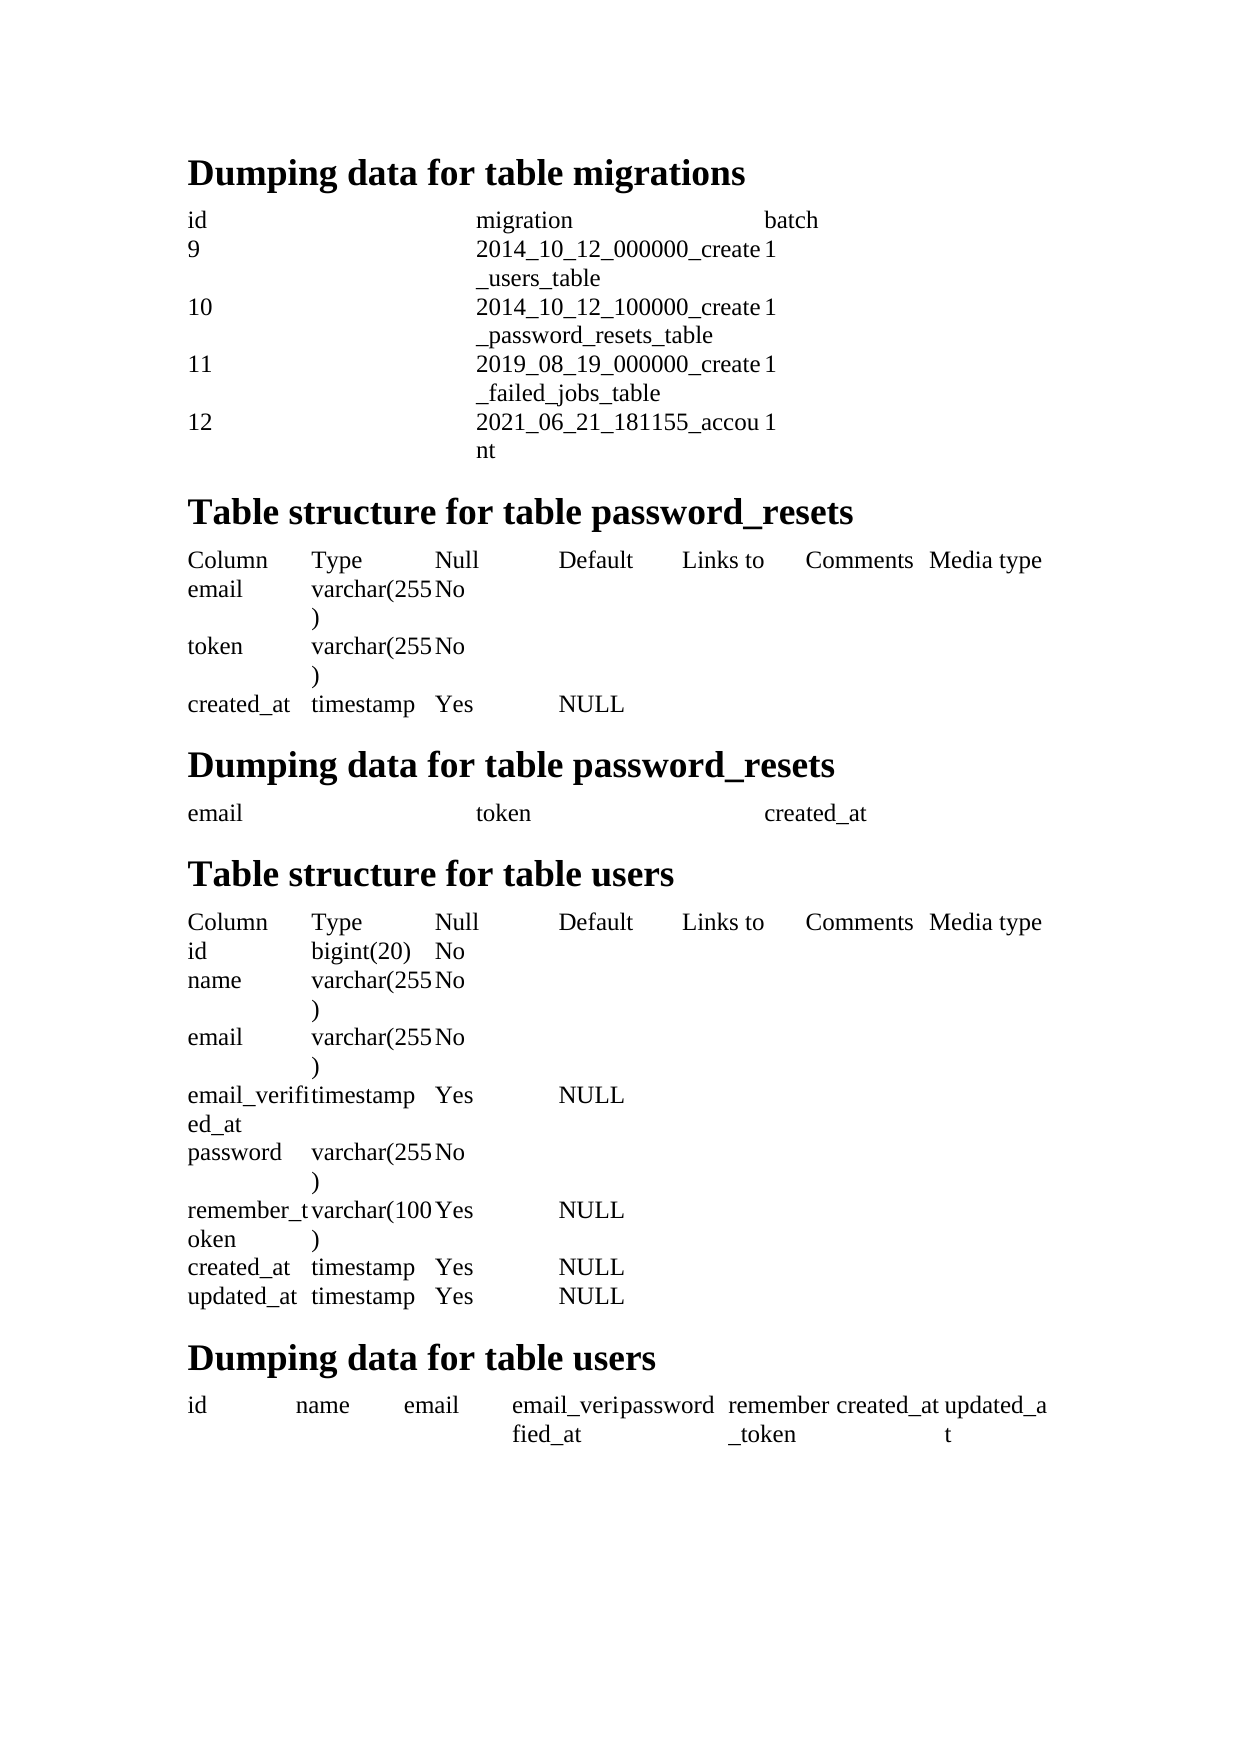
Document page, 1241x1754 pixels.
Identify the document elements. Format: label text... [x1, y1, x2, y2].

table_header Links to [682, 545, 805, 574]
table_cell NULL [558, 1253, 682, 1281]
table_header Column [188, 908, 311, 936]
table_cell varchar(100) [311, 1195, 434, 1252]
table_cell No [435, 965, 558, 1022]
table_cell [805, 689, 929, 717]
table_header remember_token [728, 1391, 836, 1448]
table_cell Yes [435, 1253, 558, 1281]
table_cell [558, 574, 682, 631]
table_header password [620, 1391, 728, 1448]
subtitle Dumping data for table migrations [187, 150, 1053, 193]
table_cell password [188, 1138, 311, 1195]
table_cell varchar(255) [311, 1138, 434, 1195]
table_cell [558, 965, 682, 1022]
table_cell varchar(255) [311, 1023, 434, 1080]
table_cell [682, 1195, 805, 1252]
table_cell Yes [435, 1281, 558, 1310]
table_cell [682, 1138, 805, 1195]
table_header Column [188, 545, 311, 574]
table_cell [805, 631, 929, 689]
table_cell varchar(255) [311, 965, 434, 1022]
table_cell [558, 1023, 682, 1080]
table_header Links to [682, 908, 805, 936]
table_cell [805, 965, 929, 1022]
table_cell [558, 631, 682, 689]
table_cell 1 [764, 292, 1053, 349]
table_cell NULL [558, 1195, 682, 1252]
table_cell [682, 1281, 805, 1310]
table_header Null [435, 908, 558, 936]
table_cell 10 [188, 292, 476, 349]
table_cell 1 [764, 234, 1053, 292]
table_header updated_at [944, 1391, 1053, 1448]
table_cell [682, 689, 805, 717]
table_cell [805, 1080, 929, 1137]
subtitle Table structure for table users [187, 852, 1053, 895]
table_cell NULL [558, 1281, 682, 1310]
table_header token [476, 798, 764, 827]
table_cell NULL [558, 689, 682, 717]
table_header Media type [929, 545, 1053, 574]
table_cell No [435, 1138, 558, 1195]
table_cell remember_token [188, 1195, 311, 1252]
table_header Comments [805, 908, 929, 936]
table_cell [805, 1195, 929, 1252]
table_header email [404, 1391, 512, 1448]
table_header Comments [805, 545, 929, 574]
table_cell email [188, 1023, 311, 1080]
subtitle Table structure for table password_resets [187, 489, 1053, 532]
table_cell created_at [188, 689, 311, 717]
table_cell created_at [188, 1253, 311, 1281]
table_cell [805, 1253, 929, 1281]
table_header created_at [836, 1391, 944, 1448]
table_cell 1 [764, 407, 1053, 464]
table_cell [682, 1253, 805, 1281]
table_header Media type [929, 908, 1053, 936]
table_cell Yes [435, 1195, 558, 1252]
table_cell 11 [188, 349, 476, 407]
table_cell 2014_10_12_000000_create_users_table [476, 234, 764, 292]
table_cell bigint(20) [311, 936, 434, 965]
table_cell 1 [764, 349, 1053, 407]
table_cell 2019_08_19_000000_create_failed_jobs_table [476, 349, 764, 407]
subtitle Dumping data for table password_resets [187, 742, 1053, 786]
table_cell email [188, 574, 311, 631]
table_cell [558, 936, 682, 965]
table_cell [805, 1023, 929, 1080]
table_cell NULL [558, 1080, 682, 1137]
table_header name [296, 1391, 404, 1448]
table_cell 12 [188, 407, 476, 464]
table_header created_at [764, 798, 1053, 827]
table_cell No [435, 1023, 558, 1080]
table_header email [188, 798, 476, 827]
table_header migration [476, 206, 764, 234]
table_cell timestamp [311, 689, 434, 717]
table_cell [805, 574, 929, 631]
table_cell Yes [435, 1080, 558, 1137]
table_cell token [188, 631, 311, 689]
table_cell updated_at [188, 1281, 311, 1310]
table_cell [682, 631, 805, 689]
table_cell [682, 1080, 805, 1137]
table_cell No [435, 631, 558, 689]
table_cell [805, 936, 929, 965]
table_cell Yes [435, 689, 558, 717]
table_cell [805, 1138, 929, 1195]
table_cell timestamp [311, 1281, 434, 1310]
table_cell [682, 574, 805, 631]
table_cell No [435, 574, 558, 631]
table_header Default [558, 545, 682, 574]
table_cell [682, 936, 805, 965]
table_cell [682, 965, 805, 1022]
table_header email_verified_at [512, 1391, 620, 1448]
table_cell name [188, 965, 311, 1022]
table_cell varchar(255) [311, 631, 434, 689]
table_header id [188, 206, 476, 234]
table_cell varchar(255) [311, 574, 434, 631]
table_header batch [764, 206, 1053, 234]
table_cell email_verified_at [188, 1080, 311, 1137]
table_cell 9 [188, 234, 476, 292]
table_cell timestamp [311, 1253, 434, 1281]
table_cell 2014_10_12_100000_create_password_resets_table [476, 292, 764, 349]
table_cell [558, 1138, 682, 1195]
table_header Default [558, 908, 682, 936]
table_cell No [435, 936, 558, 965]
table_cell [805, 1281, 929, 1310]
table_cell 2021_06_21_181155_account [476, 407, 764, 464]
table_header id [188, 1391, 296, 1448]
table_header Type [311, 545, 434, 574]
subtitle Dumping data for table users [187, 1335, 1053, 1378]
table_cell id [188, 936, 311, 965]
table_header Type [311, 908, 434, 936]
table_header Null [435, 545, 558, 574]
table_cell [682, 1023, 805, 1080]
table_cell timestamp [311, 1080, 434, 1137]
